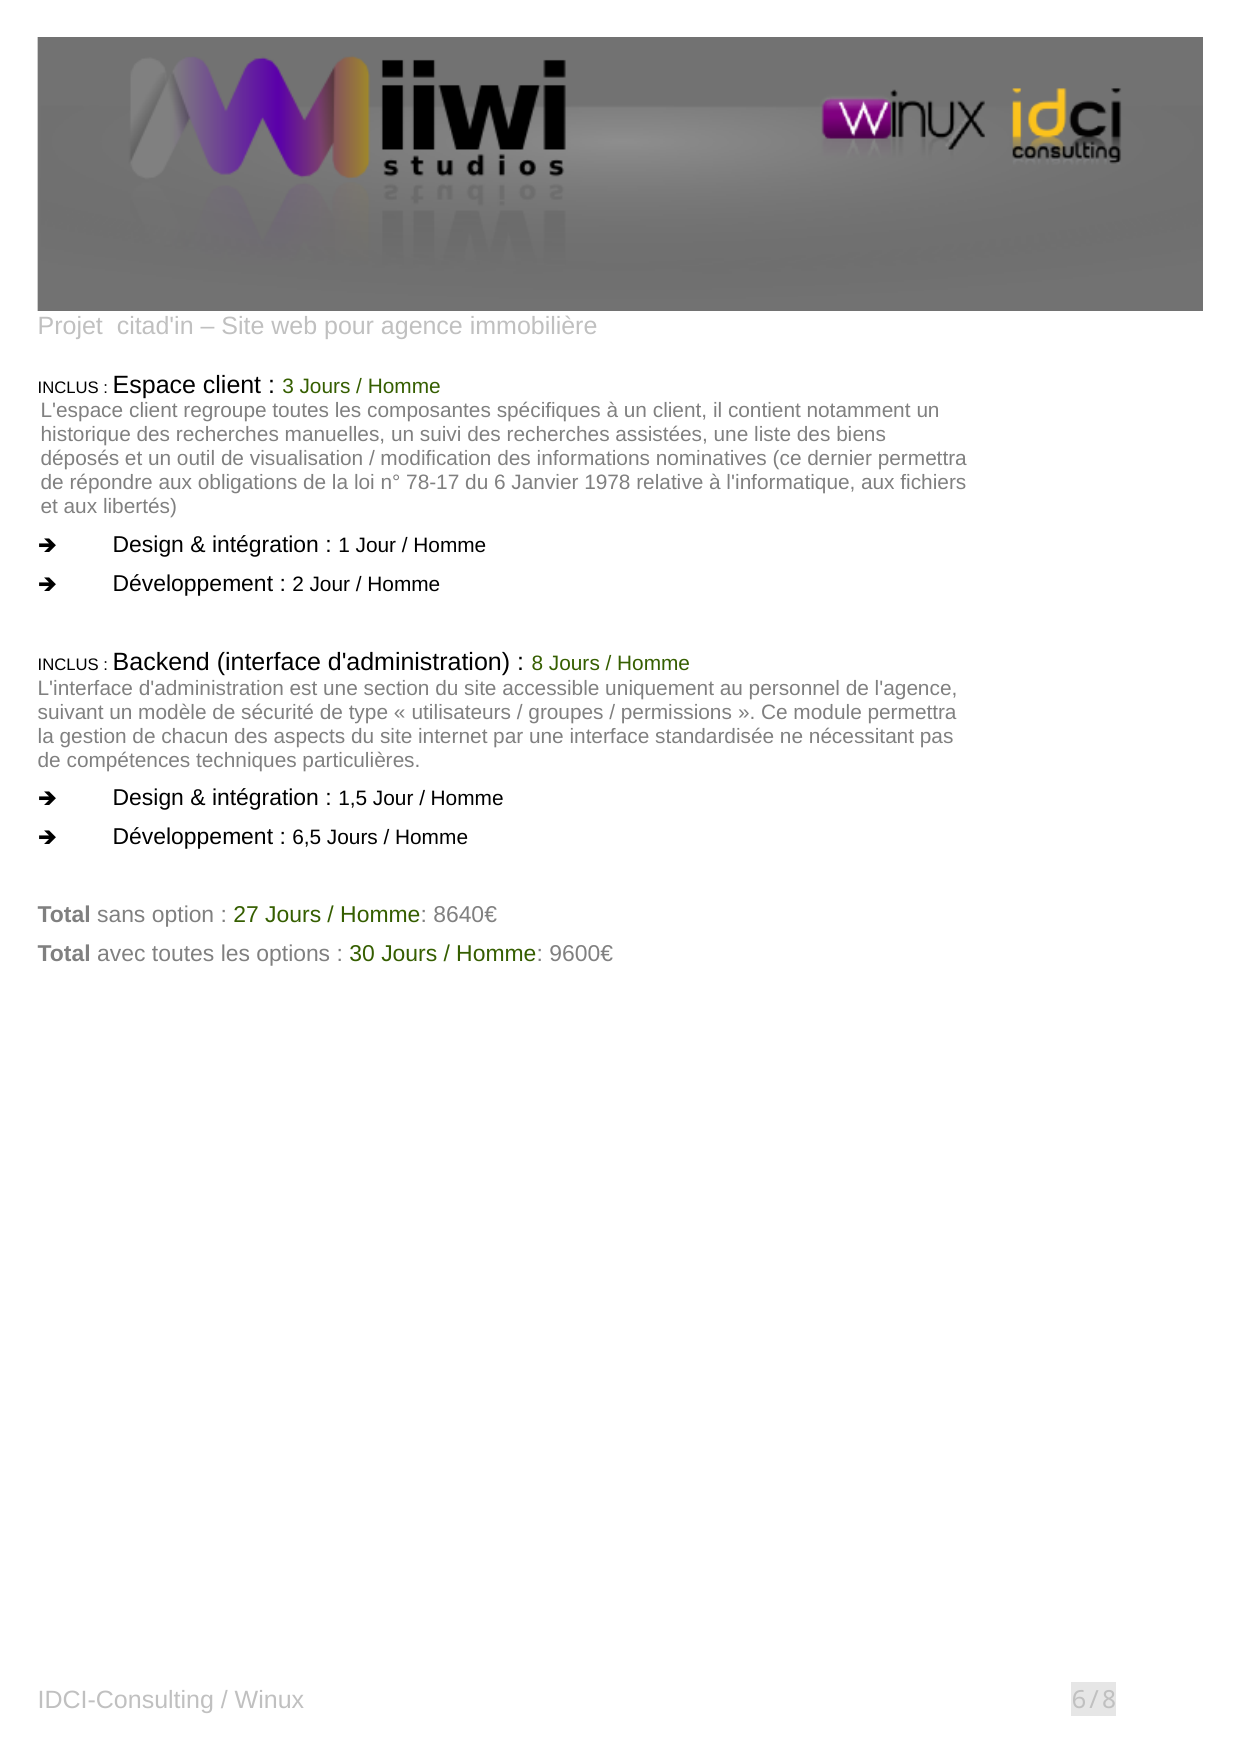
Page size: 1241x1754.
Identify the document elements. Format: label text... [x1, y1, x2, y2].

list Développement : 6,5 Jours / Homme [37, 823, 969, 849]
text L'interface d'administration est une section du site accessible uniquement au personnel de l'agence, suivant un modèle de sécurité de type « utilisateurs / groupes / permissions ». Ce module permettra la gestion de chacun des aspects du site internet par une interface standardisée ne nécessitant pas de compétences techniques particulières. [37, 676, 969, 772]
text INCLUS : Backend (interface d'administration) : 8 Jours / Homme [37, 647, 1203, 676]
text Total avec toutes les options : 30 Jours / Homme: 9600€ [37, 940, 969, 966]
picture [37, 37, 1203, 311]
list Design & intégration : 1,5 Jour / Homme [37, 784, 969, 811]
list Design & intégration : 1 Jour / Homme [37, 531, 969, 557]
text L'espace client regroupe toutes les composantes spécifiques à un client, il contient notamment un historique des recherches manuelles, un suivi des recherches assistées, une liste des biens déposés et un outil de visualisation / modification des informations nominatives (ce dernier permettra de répondre aux obligations de la loi n° 78-17 du 6 Janvier 1978 relative à l'informatique, aux fichiers et aux libertés) [40, 398, 969, 518]
text INCLUS : Espace client : 3 Jours / Homme [37, 369, 1203, 398]
text Total sans option : 27 Jours / Homme: 8640€ [37, 901, 969, 927]
list Développement : 2 Jour / Homme [37, 569, 969, 596]
